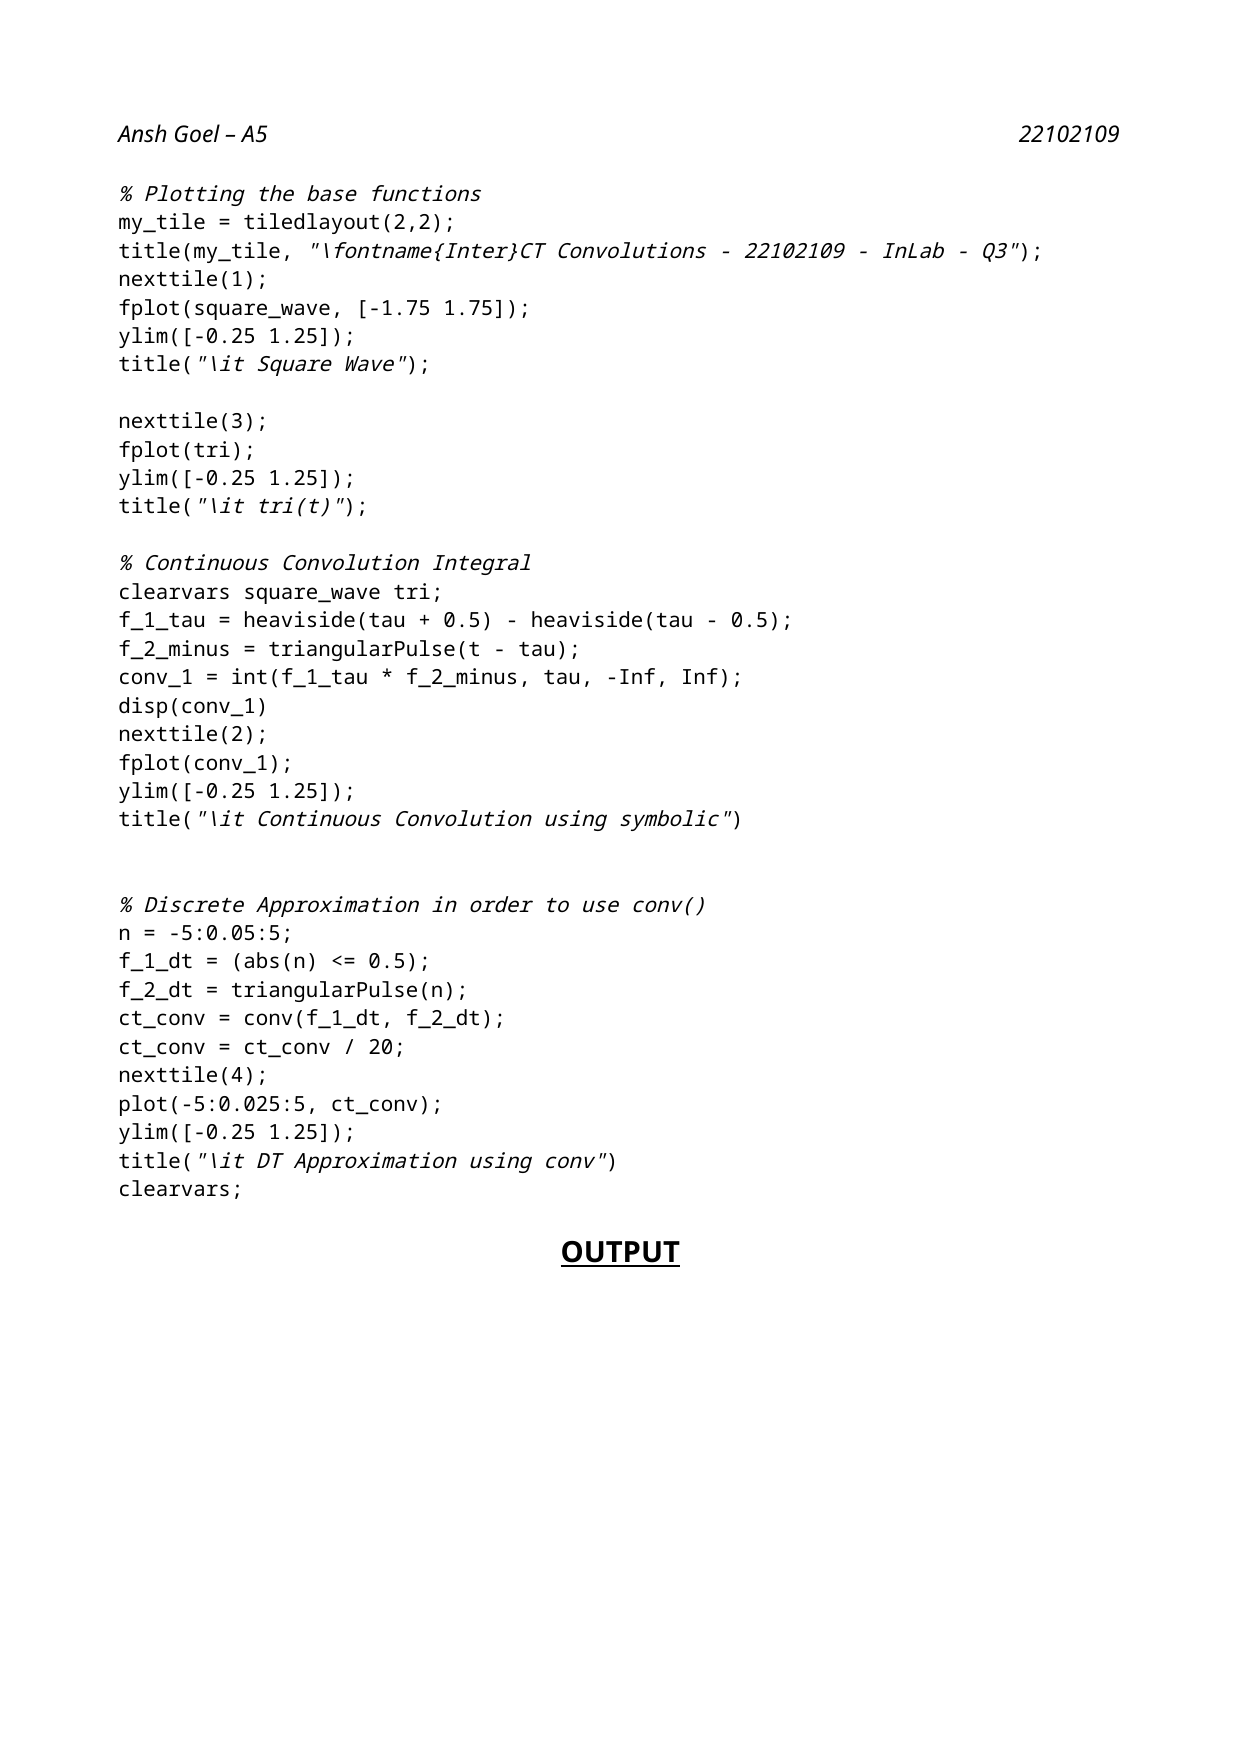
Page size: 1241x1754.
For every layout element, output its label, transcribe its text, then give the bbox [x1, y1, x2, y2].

text % Discrete Approximation in order to use conv() [118, 890, 1122, 918]
text nexttile(1); [118, 264, 1122, 293]
text clearvars; [118, 1174, 1122, 1203]
text my_tile = tiledlayout(2,2); [118, 207, 1122, 236]
text title("\it Continuous Convolution using symbolic") [118, 804, 1122, 833]
text title("\it Square Wave"); [118, 349, 1122, 378]
text disp(conv_1) [118, 691, 1122, 719]
text nexttile(2); [118, 719, 1122, 748]
text conv_1 = int(f_1_tau * f_2_minus, tau, -Inf, Inf); [118, 662, 1122, 691]
text fplot(square_wave, [-1.75 1.75]); [118, 293, 1122, 321]
text % Continuous Convolution Integral [118, 548, 1122, 577]
text title("\it DT Approximation using conv") [118, 1146, 1122, 1174]
text f_2_dt = triangularPulse(n); [118, 975, 1122, 1003]
text fplot(conv_1); [118, 748, 1122, 776]
text nexttile(3); [118, 406, 1122, 435]
text ylim([-0.25 1.25]); [118, 776, 1122, 804]
text nexttile(4); [118, 1060, 1122, 1089]
text ct_conv = ct_conv / 20; [118, 1032, 1122, 1060]
text ct_conv = conv(f_1_dt, f_2_dt); [118, 1003, 1122, 1032]
text title("\it tri(t)"); [118, 492, 1122, 520]
text clearvars square_wave tri; [118, 577, 1122, 605]
text % Plotting the base functions [118, 179, 1122, 207]
text f_2_minus = triangularPulse(t - tau); [118, 634, 1122, 662]
text ylim([-0.25 1.25]); [118, 321, 1122, 349]
text ylim([-0.25 1.25]); [118, 1117, 1122, 1146]
text title(my_tile, "\fontname{Inter}CT Convolutions - 22102109 - InLab - Q3"); [118, 236, 1122, 264]
text f_1_tau = heaviside(tau + 0.5) - heaviside(tau - 0.5); [118, 605, 1122, 634]
text plot(-5:0.025:5, ct_conv); [118, 1089, 1122, 1117]
text n = -5:0.05:5; [118, 918, 1122, 947]
text OUTPUT [118, 1231, 1122, 1271]
text f_1_dt = (abs(n) <= 0.5); [118, 947, 1122, 975]
text ylim([-0.25 1.25]); [118, 463, 1122, 492]
text fplot(tri); [118, 435, 1122, 463]
